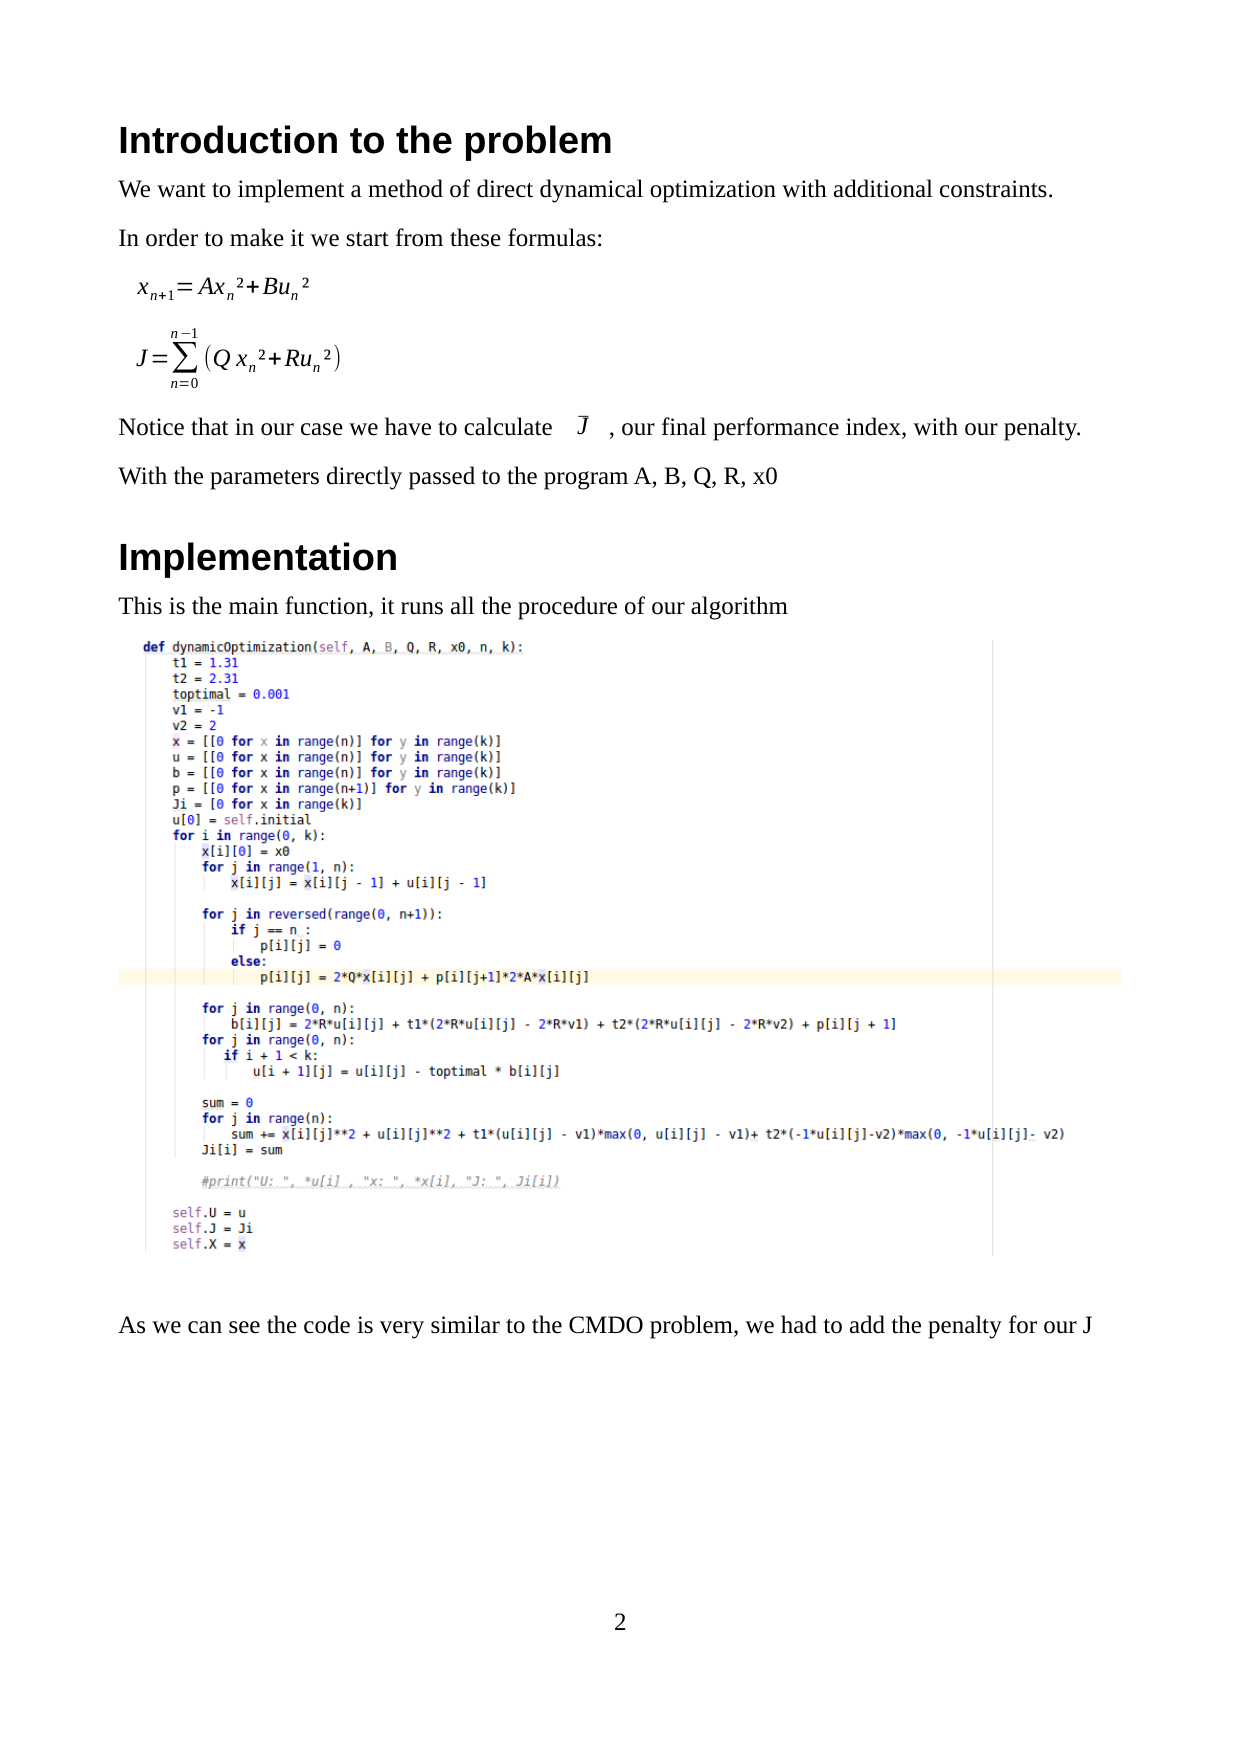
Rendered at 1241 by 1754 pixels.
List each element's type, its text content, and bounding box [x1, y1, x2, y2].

text With the parameters directly passed to the program A, B, Q, R, x0 [118, 461, 1122, 489]
text In order to make it we start from these formulas: [118, 223, 1122, 252]
text As we can see the code is very similar to the CMDO problem, we had to add the penalty for our J [118, 1310, 1122, 1339]
text Notice that in our case we have to calculate , our final performance index, with our penalty. [118, 412, 1122, 440]
text This is the main function, it runs all the procedure of our algorithm [118, 591, 1122, 620]
subtitle Introduction to the problem [118, 118, 1122, 162]
text We want to implement a method of direct dynamical optimization with additional constraints. [118, 174, 1122, 203]
subtitle Implementation [118, 535, 1122, 578]
picture [118, 640, 1123, 1256]
